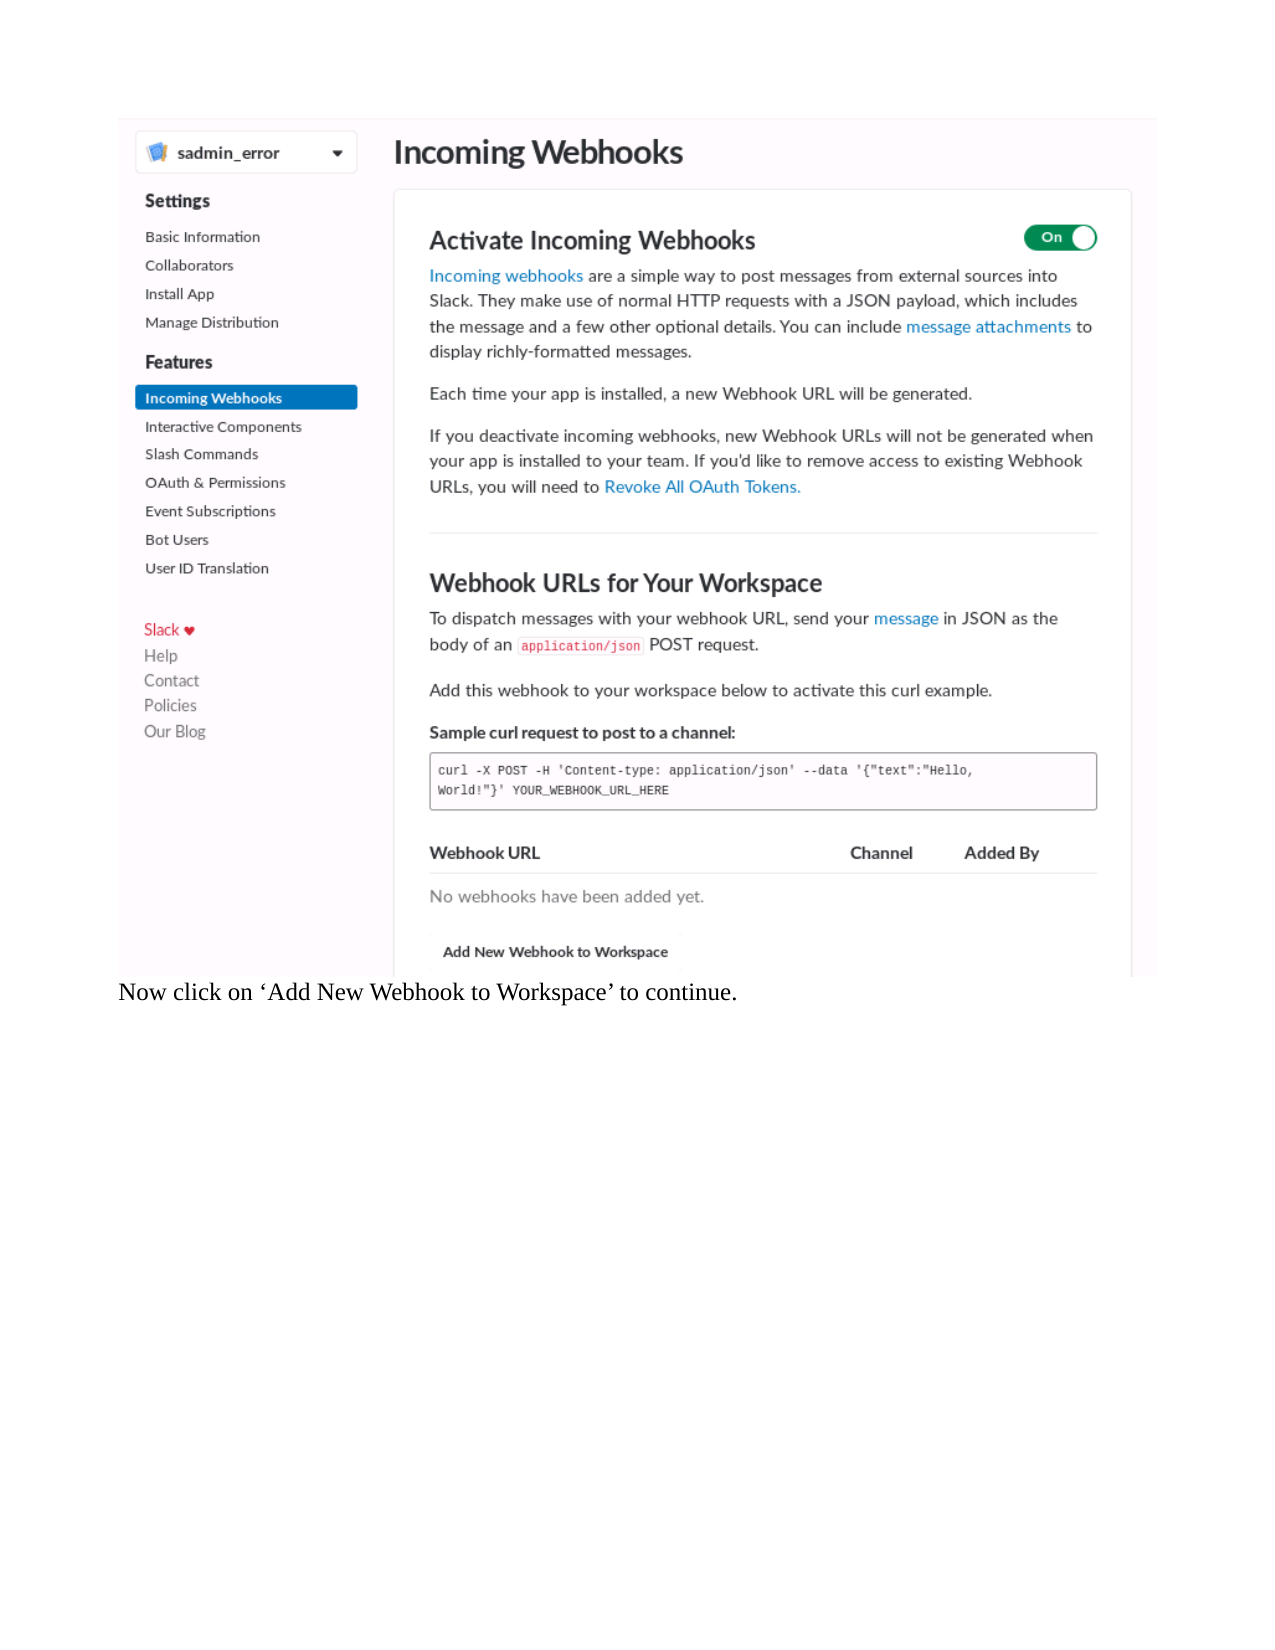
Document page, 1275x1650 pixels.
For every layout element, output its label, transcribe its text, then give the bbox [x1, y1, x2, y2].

text Now click on ‘Add New Webhook to Workspace’ to continue. [118, 977, 1157, 1006]
picture [118, 118, 1157, 977]
